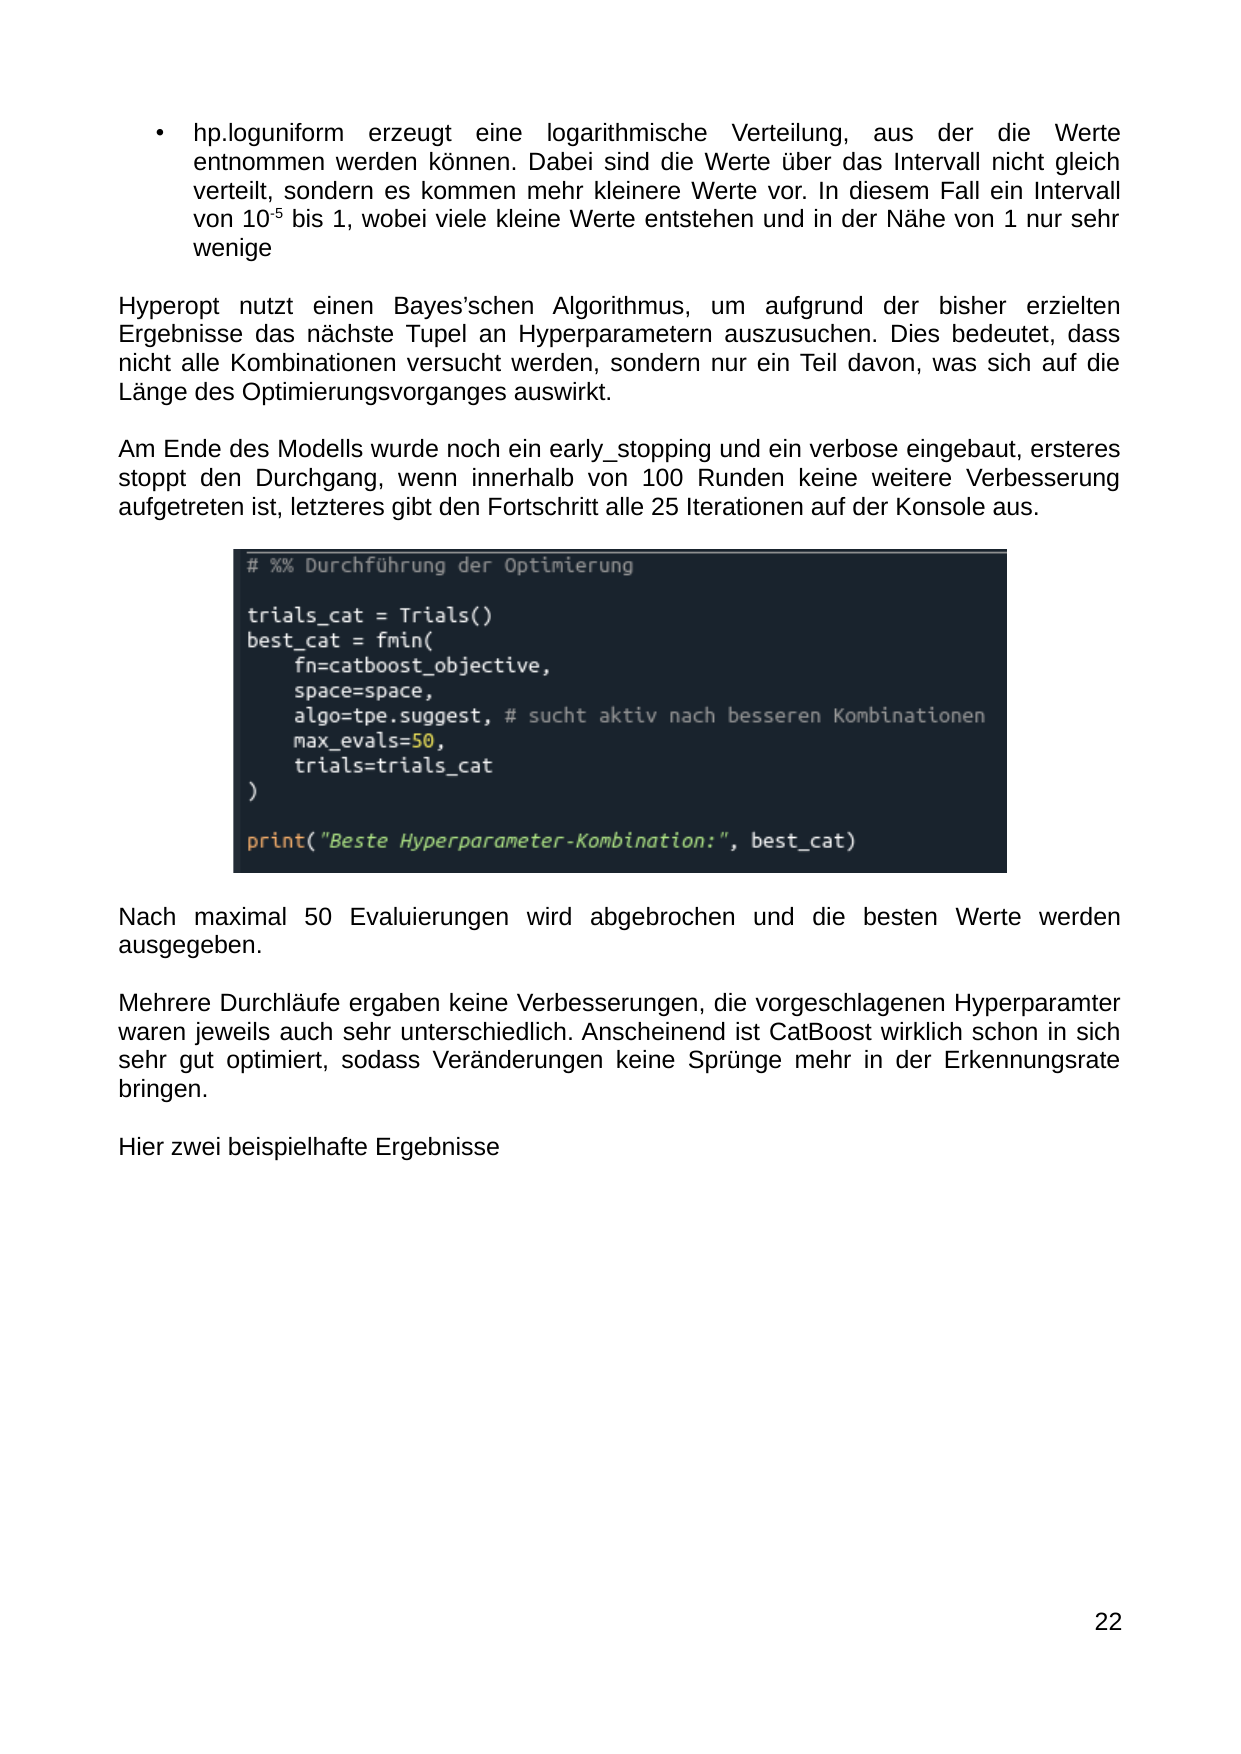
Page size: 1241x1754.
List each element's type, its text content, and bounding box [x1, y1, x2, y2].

text Nach maximal 50 Evaluierungen wird abgebrochen und die besten Werte werden ausgegeben. [118, 902, 1122, 959]
list hp.loguniform erzeugt eine logarithmische Verteilung, aus der die Werte entnommen werden können. Dabei sind die Werte über das Intervall nicht gleich verteilt, sondern es kommen mehr kleinere Werte vor. In diesem Fall ein Intervall von 10-5 bis 1, wobei viele kleine Werte entstehen und in der Nähe von 1 nur sehr wenige [156, 118, 1122, 262]
text Mehrere Durchläufe ergaben keine Verbesserungen, die vorgeschlagenen Hyperparamter waren jeweils auch sehr unterschiedlich. Anscheinend ist CatBoost wirklich schon in sich sehr gut optimiert, sodass Veränderungen keine Sprünge mehr in der Erkennungsrate bringen. [118, 988, 1122, 1103]
text Am Ende des Modells wurde noch ein early_stopping und ein verbose eingebaut, ersteres stoppt den Durchgang, wenn innerhalb von 100 Runden keine weitere Verbesserung aufgetreten ist, letzteres gibt den Fortschritt alle 25 Iterationen auf der Konsole aus. [118, 434, 1122, 521]
text Hyperopt nutzt einen Bayes’schen Algorithmus, um aufgrund der bisher erzielten Ergebnisse das nächste Tupel an Hyperparametern auszusuchen. Dies bedeutet, dass nicht alle Kombinationen versucht werden, sondern nur ein Teil davon, was sich auf die Länge des Optimierungsvorganges auswirkt. [118, 291, 1122, 406]
picture [233, 549, 1007, 873]
text Hier zwei beispielhafte Ergebnisse [118, 1132, 1122, 1160]
